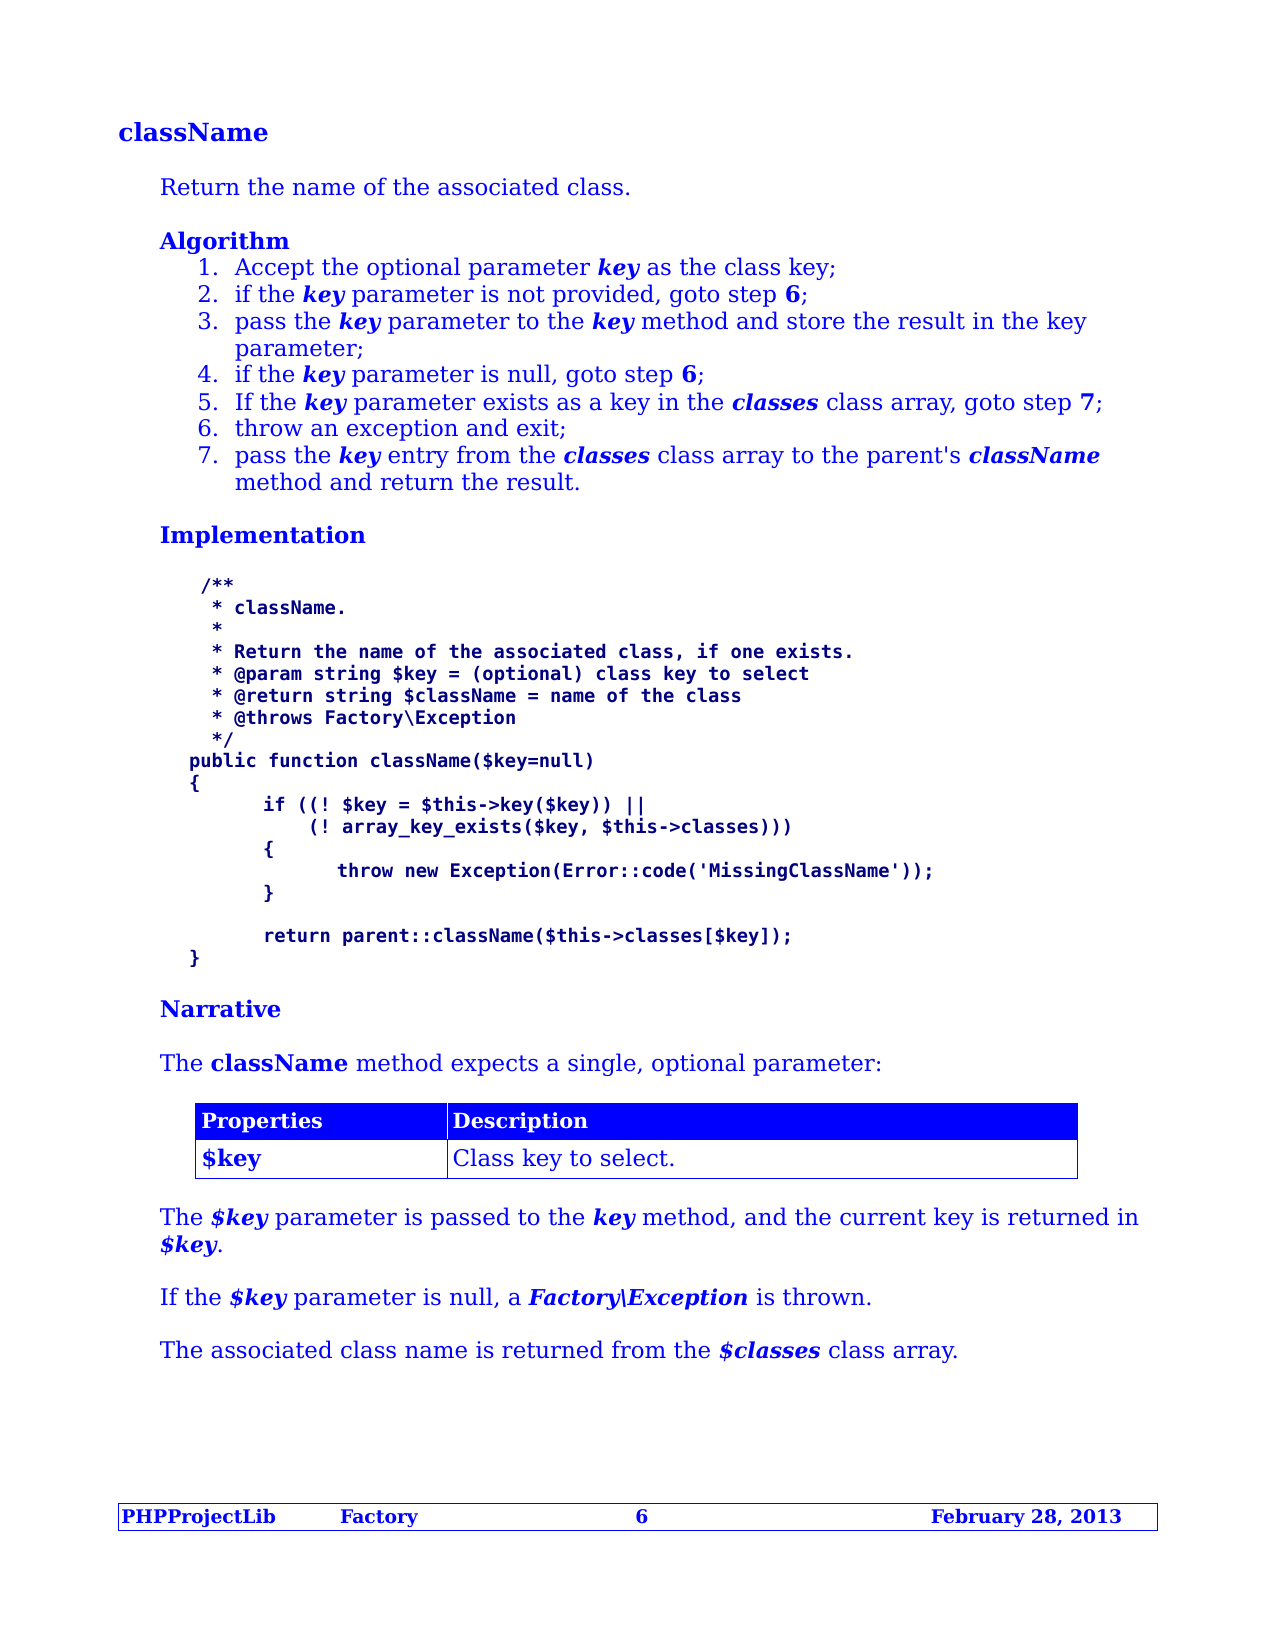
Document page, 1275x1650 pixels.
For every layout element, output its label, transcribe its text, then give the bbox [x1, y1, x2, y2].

list pass the key parameter to the key method and store the result in the key parameter; [197, 308, 1157, 361]
text The $key parameter is passed to the key method, and the current key is returned in $key. [159, 1204, 1157, 1258]
list throw an exception and exit; [197, 415, 1157, 442]
table_header Description [448, 1104, 1077, 1139]
text Return the name of the associated class. [159, 174, 1157, 201]
list If the key parameter exists as a key in the classes class array, goto step 7; [197, 388, 1157, 415]
list * [189, 619, 1157, 641]
text Narrative [159, 996, 1157, 1023]
table_cell Class key to select. [448, 1140, 1077, 1178]
text If the $key parameter is null, a Factory\Exception is thrown. [159, 1284, 1157, 1311]
text The associated class name is returned from the $classes class array. [159, 1338, 1157, 1364]
list } [189, 947, 1157, 969]
list */ [189, 729, 1157, 751]
list * Return the name of the associated class, if one exists. [189, 641, 1157, 663]
text The className method expects a single, optional parameter: [159, 1049, 1157, 1076]
list * @param string $key = (optional) class key to select [189, 663, 1157, 685]
list * className. [189, 597, 1157, 619]
list return parent::className($this->classes[$key]); [189, 926, 1157, 947]
list if the key parameter is not provided, goto step 6; [197, 281, 1157, 308]
title className [118, 118, 1157, 147]
list if ((! $key = $this->key($key)) || [189, 794, 1157, 816]
list if the key parameter is null, goto step 6; [197, 361, 1157, 388]
list /** [189, 576, 1157, 597]
list * @throws Factory\Exception [189, 707, 1157, 729]
text Algorithm [159, 227, 1157, 254]
list Accept the optional parameter key as the class key; [197, 254, 1157, 281]
table_cell $key [196, 1140, 447, 1178]
list } [189, 882, 1157, 904]
list { [189, 838, 1157, 860]
list (! array_key_exists($key, $this->classes))) [189, 816, 1157, 838]
text Implementation [159, 522, 1157, 549]
table_header Properties [196, 1104, 447, 1139]
list { [189, 772, 1157, 794]
list throw new Exception(Error::code('MissingClassName')); [189, 860, 1157, 882]
list * @return string $className = name of the class [189, 685, 1157, 707]
list public function className($key=null) [189, 751, 1157, 772]
list pass the key entry from the classes class array to the parent's className method and return the result. [197, 442, 1157, 495]
